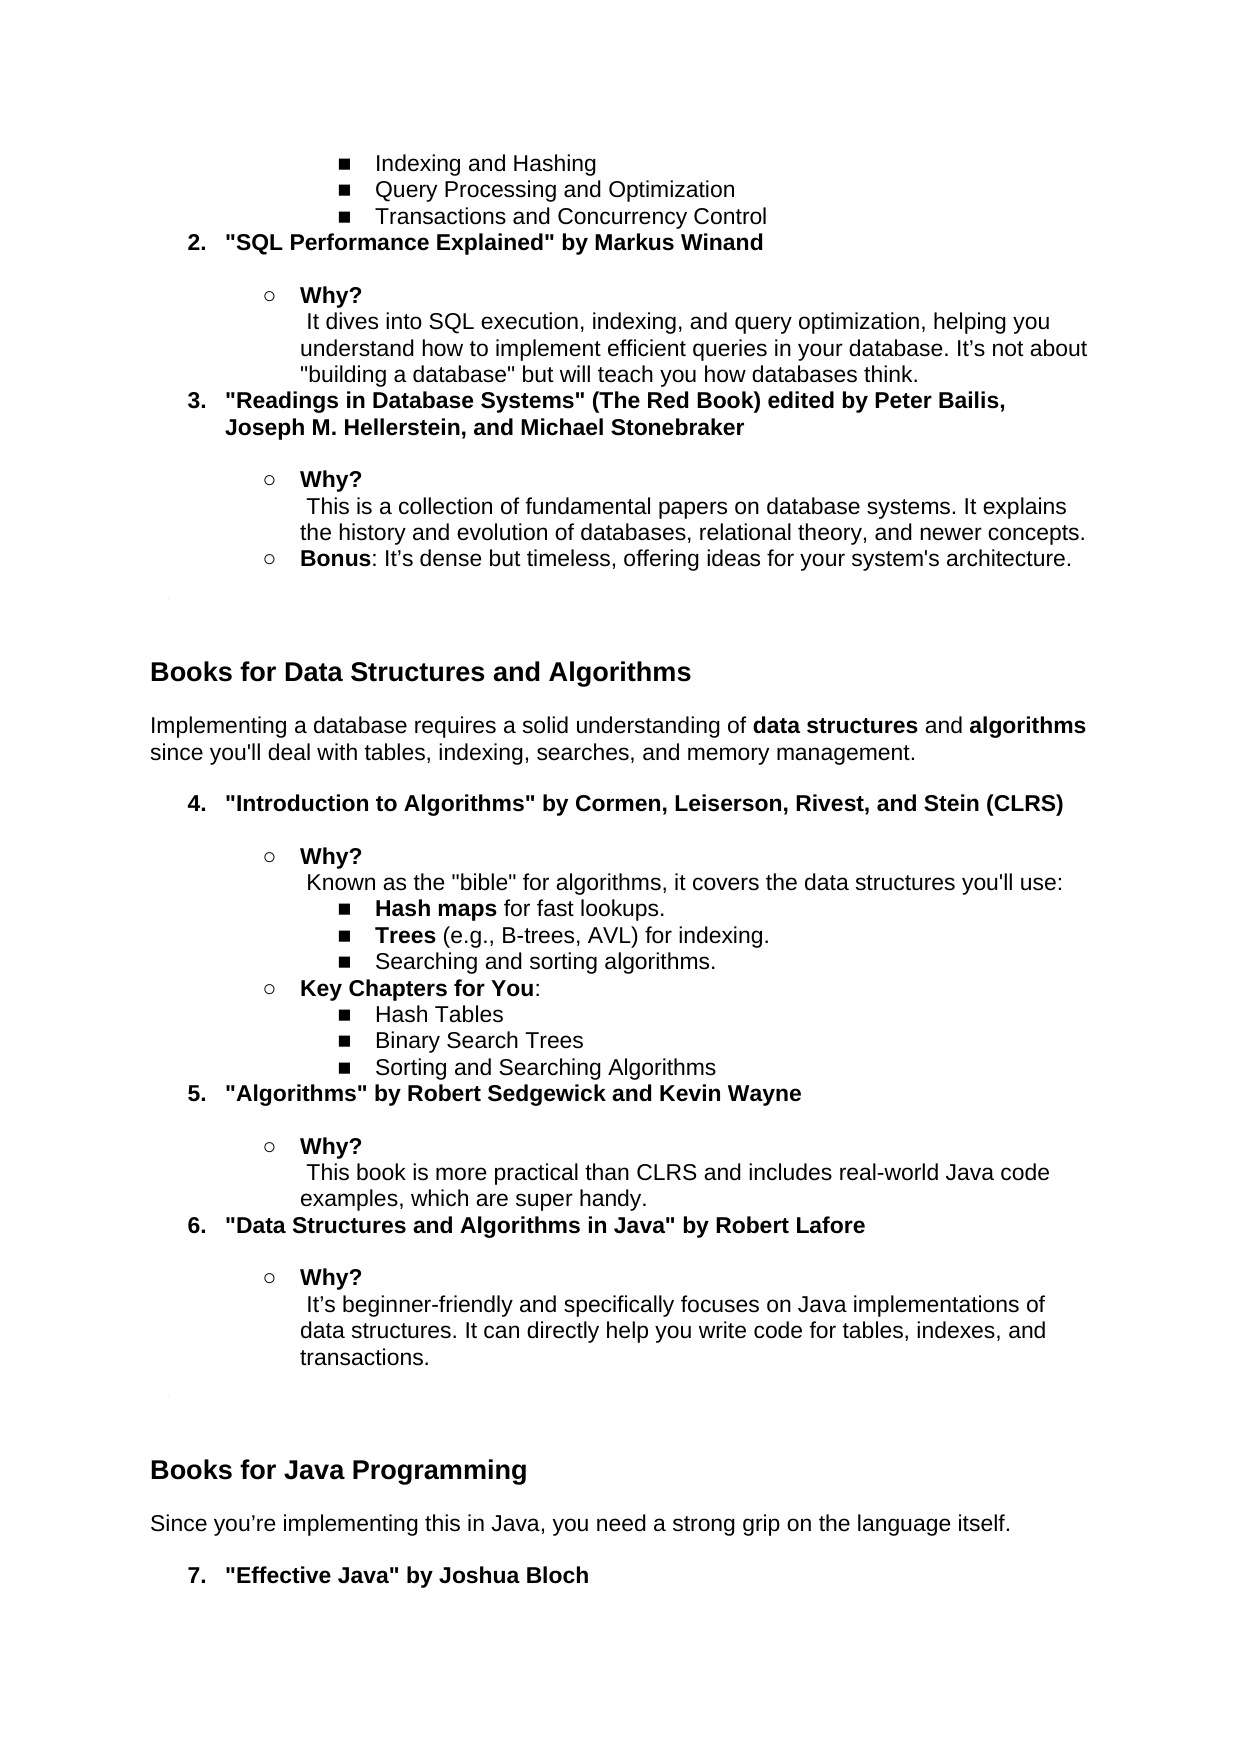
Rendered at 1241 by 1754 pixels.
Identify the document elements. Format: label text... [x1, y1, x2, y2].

text Implementing a database requires a solid understanding of data structures and algorithms since you'll deal with tables, indexing, searches, and memory management. [150, 712, 1090, 765]
list "Data Structures and Algorithms in Java" by Robert Lafore [187, 1212, 1090, 1264]
list Sorting and Searching Algorithms [337, 1053, 1090, 1080]
list "Readings in Database Systems" (The Red Book) edited by Peter Bailis, Joseph M. Hellerstein, and Michael Stonebraker [187, 387, 1090, 466]
list "Algorithms" by Robert Sedgewick and Kevin Wayne [187, 1080, 1090, 1133]
list Key Chapters for You: [262, 974, 1090, 1001]
list Why? Known as the "bible" for algorithms, it covers the data structures you'll use: [262, 843, 1090, 895]
subtitle Books for Java Programming [150, 1454, 1090, 1485]
list "SQL Performance Explained" by Markus Winand [187, 229, 1090, 282]
list Binary Search Trees [337, 1027, 1090, 1053]
list Searching and sorting algorithms. [337, 948, 1090, 974]
list Query Processing and Optimization [337, 176, 1090, 203]
list Trees (e.g., B-trees, AVL) for indexing. [337, 922, 1090, 948]
subtitle Books for Data Structures and Algorithms [150, 656, 1090, 687]
list Why? This book is more practical than CLRS and includes real-world Java code examples, which are super handy. [262, 1133, 1090, 1212]
list "Effective Java" by Joshua Bloch [187, 1562, 1090, 1588]
list Indexing and Hashing [337, 150, 1090, 176]
list "Introduction to Algorithms" by Cormen, Leiserson, Rivest, and Stein (CLRS) [187, 790, 1090, 843]
list Why? This is a collection of fundamental papers on database systems. It explains the history and evolution of databases, relational theory, and newer concepts. [262, 466, 1090, 545]
list Hash Tables [337, 1001, 1090, 1027]
text Since you’re implementing this in Java, you need a strong grip on the language itself. [150, 1510, 1090, 1537]
list Transactions and Concurrency Control [337, 203, 1090, 229]
list Bonus: It’s dense but timeless, offering ideas for your system's architecture. [262, 545, 1090, 572]
list Hash maps for fast lookups. [337, 895, 1090, 922]
list Why? It’s beginner-friendly and specifically focuses on Java implementations of data structures. It can directly help you write code for tables, indexes, and transactions. [262, 1264, 1090, 1370]
list Why? It dives into SQL execution, indexing, and query optimization, helping you understand how to implement efficient queries in your database. It’s not about "building a database" but will teach you how databases think. [262, 282, 1090, 387]
